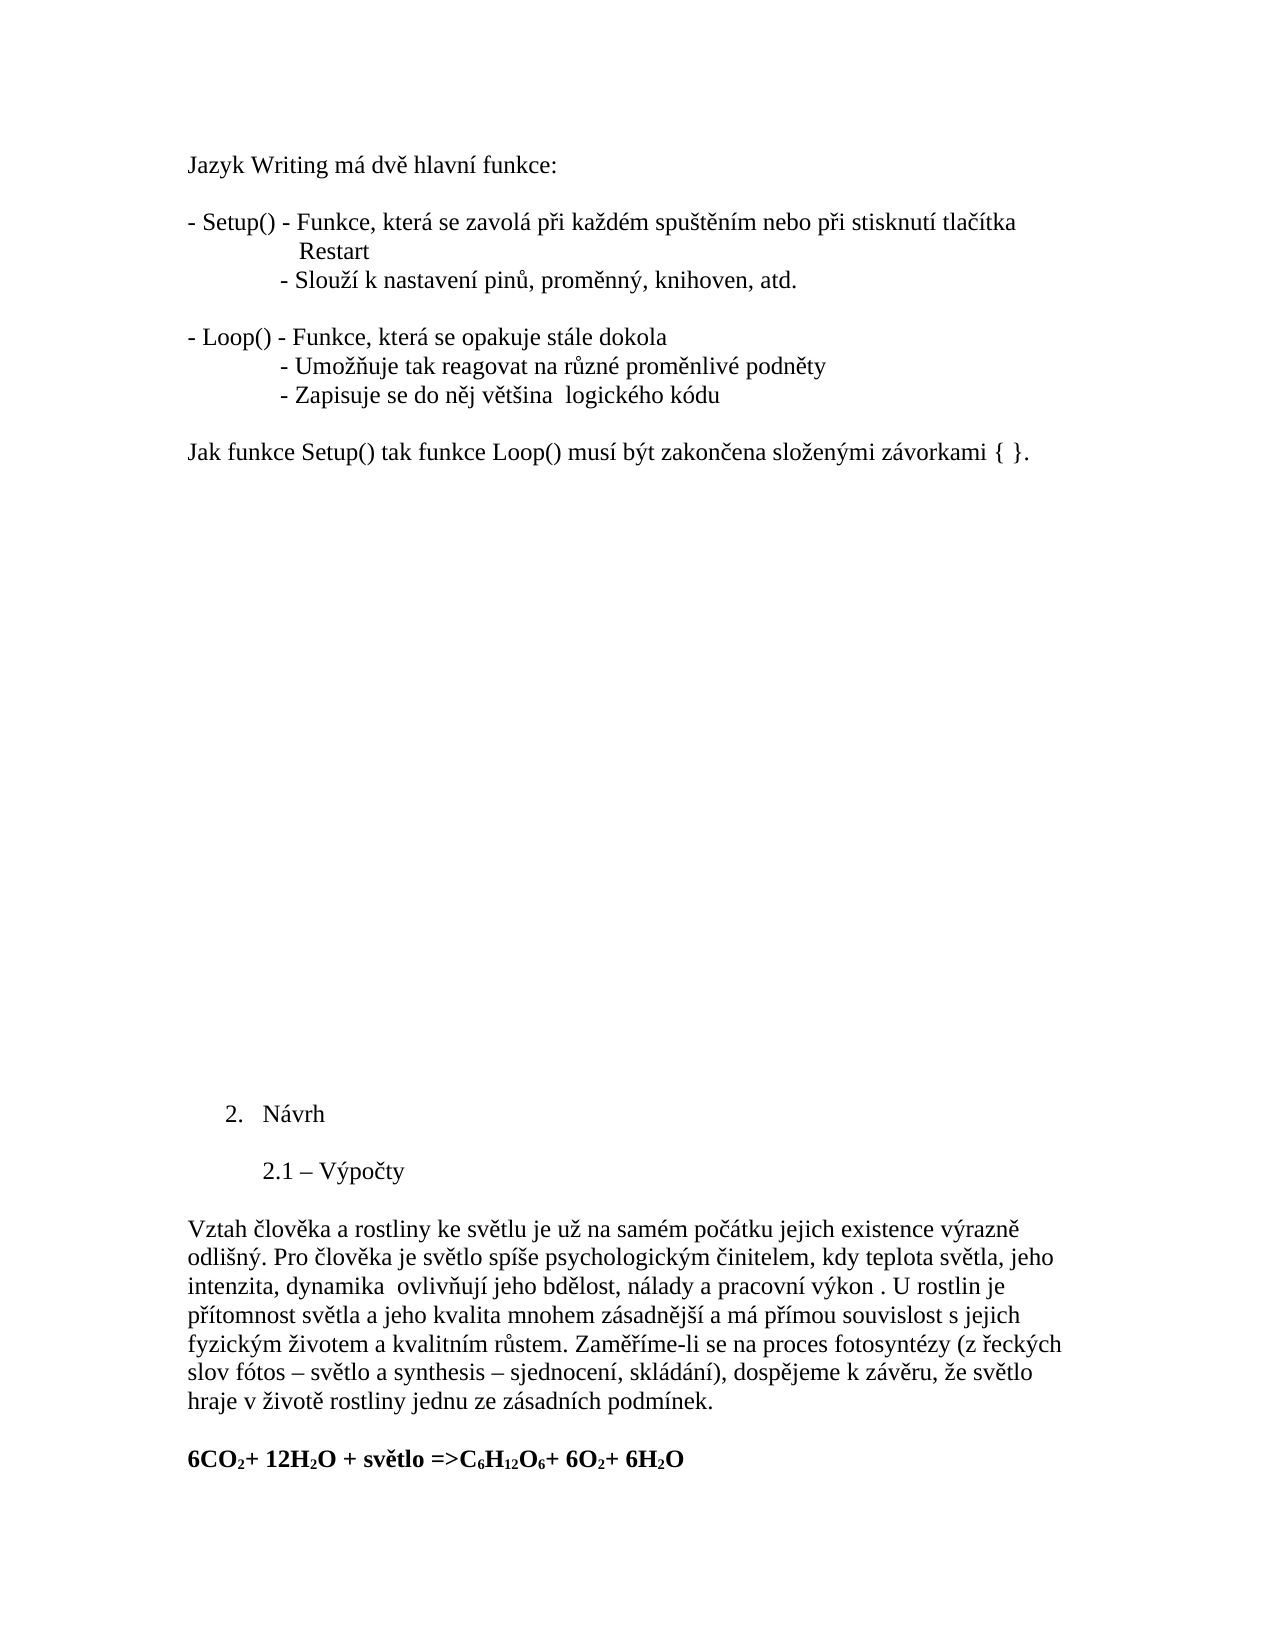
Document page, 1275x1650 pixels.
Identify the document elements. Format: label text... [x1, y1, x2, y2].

text - Loop() - Funkce, která se opakuje stále dokola [187, 322, 1087, 351]
text 6CO2+ 12H2O + světlo =>C6H12O6+ 6O2+ 6H2O [187, 1444, 1087, 1472]
text - Slouží k nastavení pinů, proměnný, knihoven, atd. [187, 265, 1087, 294]
text - Zapisuje se do něj většina logického kódu [187, 380, 1087, 409]
list – Výpočty [262, 1156, 1087, 1185]
text - Setup() - Funkce, která se zavolá při každém spuštěním nebo při stisknutí tlačítka Restart [187, 207, 1087, 265]
list Návrh [225, 1099, 1087, 1127]
text Jak funkce Setup() tak funkce Loop() musí být zakončena složenými závorkami { }. [187, 437, 1087, 466]
text Jazyk Writing má dvě hlavní funkce: [187, 150, 1087, 179]
text - Umožňuje tak reagovat na různé proměnlivé podněty [187, 351, 1087, 380]
text Vztah člověka a rostliny ke světlu je už na samém počátku jejich existence výrazně odlišný. Pro člověka je světlo spíše psychologickým činitelem, kdy teplota světla, jeho intenzita, dynamika ovlivňují jeho bdělost, nálady a pracovní výkon . U rostlin je přítomnost světla a jeho kvalita mnohem zásadnější a má přímou souvislost s jejich fyzickým životem a kvalitním růstem. Zaměříme-li se na proces fotosyntézy (z řeckých slov fótos – světlo a synthesis – sjednocení, skládání), dospějeme k závěru, že světlo hraje v životě rostliny jednu ze zásadních podmínek. [187, 1214, 1087, 1415]
